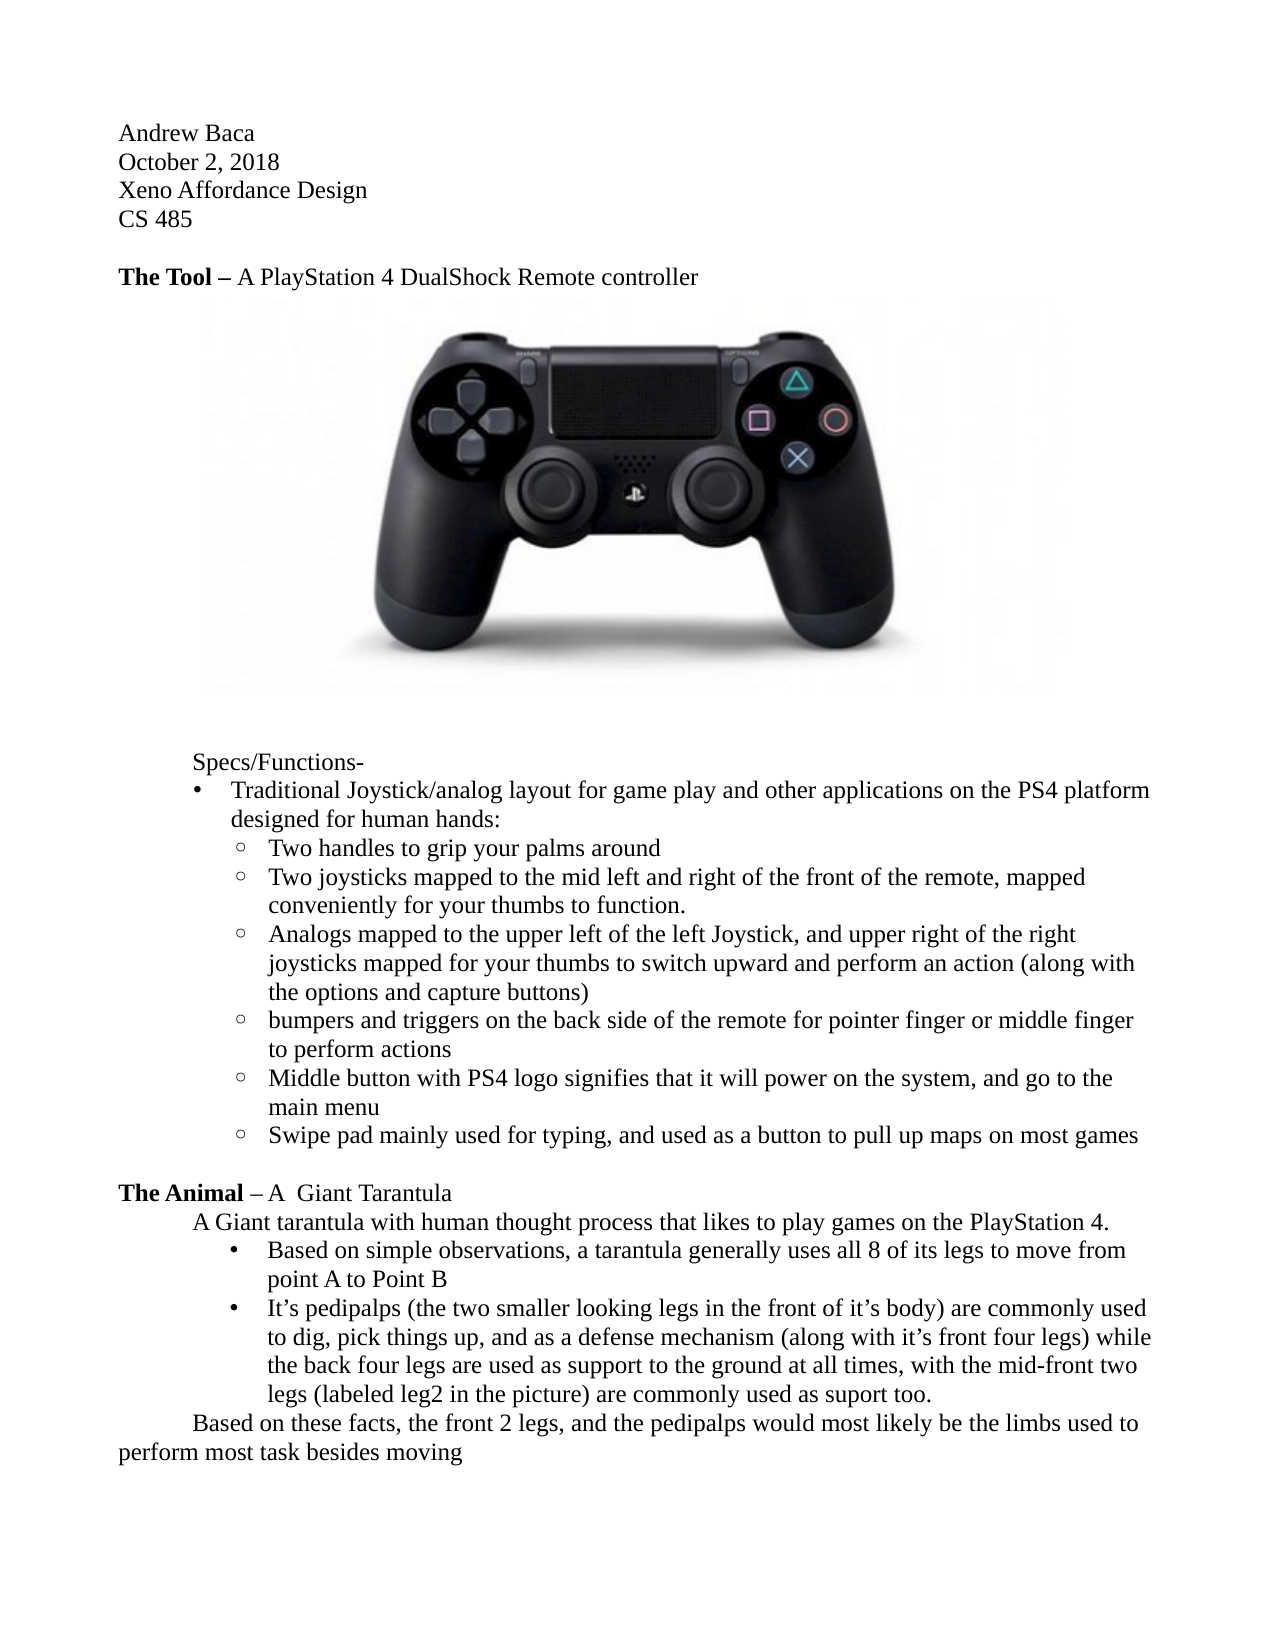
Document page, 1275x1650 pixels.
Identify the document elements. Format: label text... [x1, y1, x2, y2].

list bumpers and triggers on the back side of the remote for pointer finger or middle finger to perform actions [231, 1005, 1157, 1063]
picture [200, 298, 1068, 689]
list Analogs mapped to the upper left of the left Joystick, and upper right of the right joysticks mapped for your thumbs to switch upward and perform an action (along with the options and capture buttons) [231, 919, 1157, 1005]
list Traditional Joystick/analog layout for game play and other applications on the PS4 platform designed for human hands: [193, 775, 1157, 833]
text Based on these facts, the front 2 legs, and the pedipalps would most likely be the limbs used to perform most task besides moving [118, 1408, 1157, 1465]
text Andrew Baca [118, 118, 1157, 147]
text The Tool – A PlayStation 4 DualShock Remote controller [118, 262, 1157, 291]
text The Animal – A Giant Tarantula [118, 1178, 1157, 1207]
list It’s pedipalps (the two smaller looking legs in the front of it’s body) are commonly used to dig, pick things up, and as a defense mechanism (along with it’s front four legs) while the back four legs are used as support to the ground at all times, with the mid-front two legs (labeled leg2 in the picture) are commonly used as suport too. [229, 1293, 1157, 1408]
list Two joysticks mapped to the mid left and right of the front of the remote, mapped conveniently for your thumbs to function. [231, 862, 1157, 919]
text October 2, 2018 [118, 147, 1157, 176]
text CS 485 [118, 204, 1157, 233]
list Swipe pad mainly used for typing, and used as a button to pull up maps on most games [231, 1120, 1157, 1149]
list Two handles to grip your palms around [231, 833, 1157, 862]
list Middle button with PS4 logo signifies that it will power on the system, and go to the main menu [231, 1063, 1157, 1120]
text Xeno Affordance Design [118, 176, 1157, 204]
text A Giant tarantula with human thought process that likes to play games on the PlayStation 4. [118, 1207, 1157, 1235]
text Specs/Functions- [118, 747, 1157, 775]
list Based on simple observations, a tarantula generally uses all 8 of its legs to move from point A to Point B [229, 1235, 1157, 1293]
